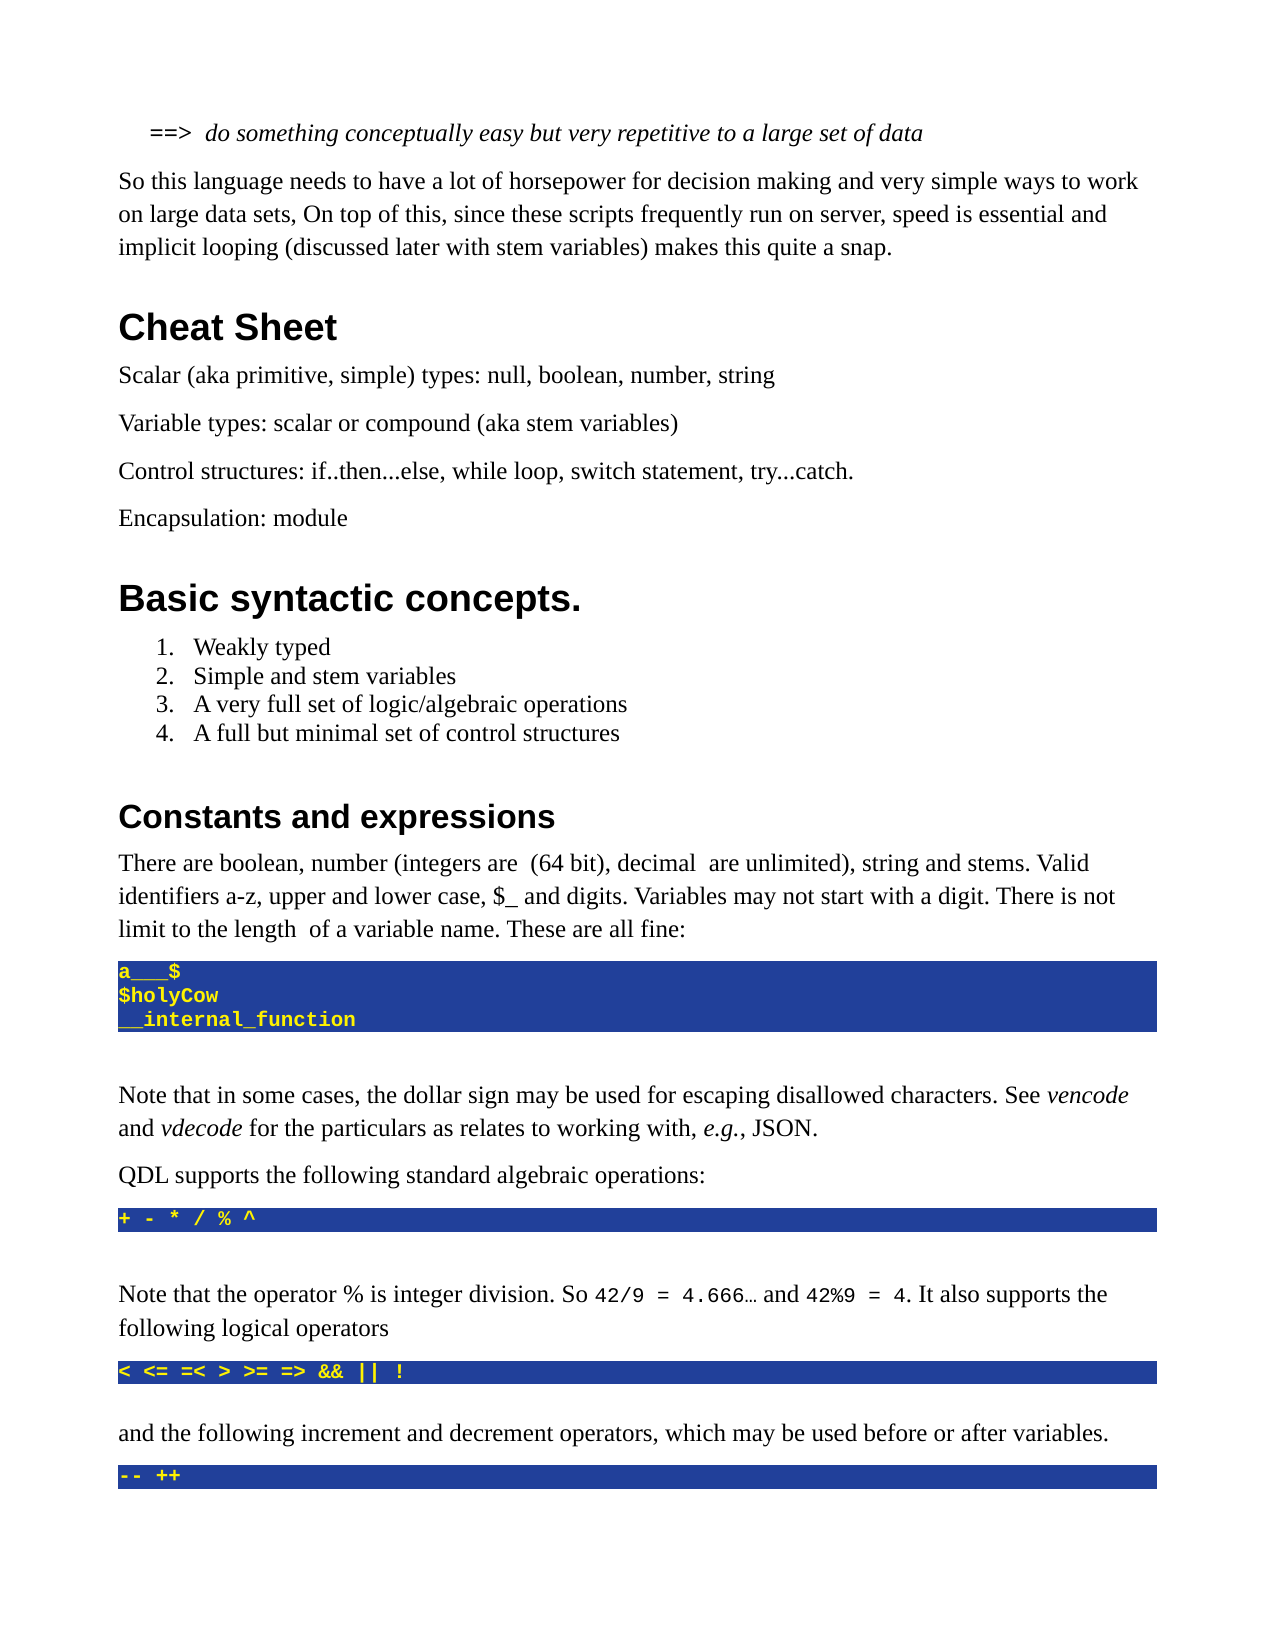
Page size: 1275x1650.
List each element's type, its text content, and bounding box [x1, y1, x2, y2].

text QDL supports the following standard algebraic operations: [118, 1161, 1157, 1189]
text Control structures: if..then...else, while loop, switch statement, try...catch. [118, 456, 1157, 484]
text Note that in some cases, the dollar sign may be used for escaping disallowed characters. See vencode and vdecode for the particulars as relates to working with, e.g., JSON. [118, 1080, 1157, 1142]
subtitle Basic syntactic concepts. [118, 576, 1157, 619]
text So this language needs to have a lot of horsepower for decision making and very simple ways to work on large data sets, On top of this, since these scripts frequently run on server, speed is essential and implicit looping (discussed later with stem variables) makes this quite a snap. [118, 166, 1157, 261]
subtitle Constants and expressions [118, 797, 1157, 835]
list Simple and stem variables [156, 661, 1157, 689]
list A very full set of logic/algebraic operations [156, 689, 1157, 718]
text ==> do something conceptually easy but very repetitive to a large set of data [118, 118, 1157, 147]
text Encapsulation: module [118, 503, 1157, 532]
text There are boolean, number (integers are (64 bit), decimal are unlimited), string and stems. Valid identifiers a-z, upper and lower case, $_ and digits. Variables may not start with a digit. There is not limit to the length of a variable name. These are all fine: [118, 848, 1157, 943]
text and the following increment and decrement operators, which may be used before or after variables. [118, 1384, 1157, 1446]
text __internal_function [118, 1009, 1157, 1032]
text $holyCow [118, 985, 1157, 1009]
subtitle Cheat Sheet [118, 304, 1157, 348]
text -- ++ [118, 1465, 1157, 1489]
text < <= =< > >= => && || ! [118, 1361, 1157, 1384]
text a___$ [118, 961, 1157, 985]
list Weakly typed [156, 632, 1157, 661]
list A full but minimal set of control structures [156, 718, 1157, 747]
text Scalar (aka primitive, simple) types: null, boolean, number, string [118, 361, 1157, 389]
text Note that the operator % is integer division. So 42/9 = 4.666… and 42%9 = 4. It also supports the following logical operators [118, 1279, 1157, 1342]
text + - * / % ^ [118, 1208, 1157, 1232]
text Variable types: scalar or compound (aka stem variables) [118, 408, 1157, 437]
